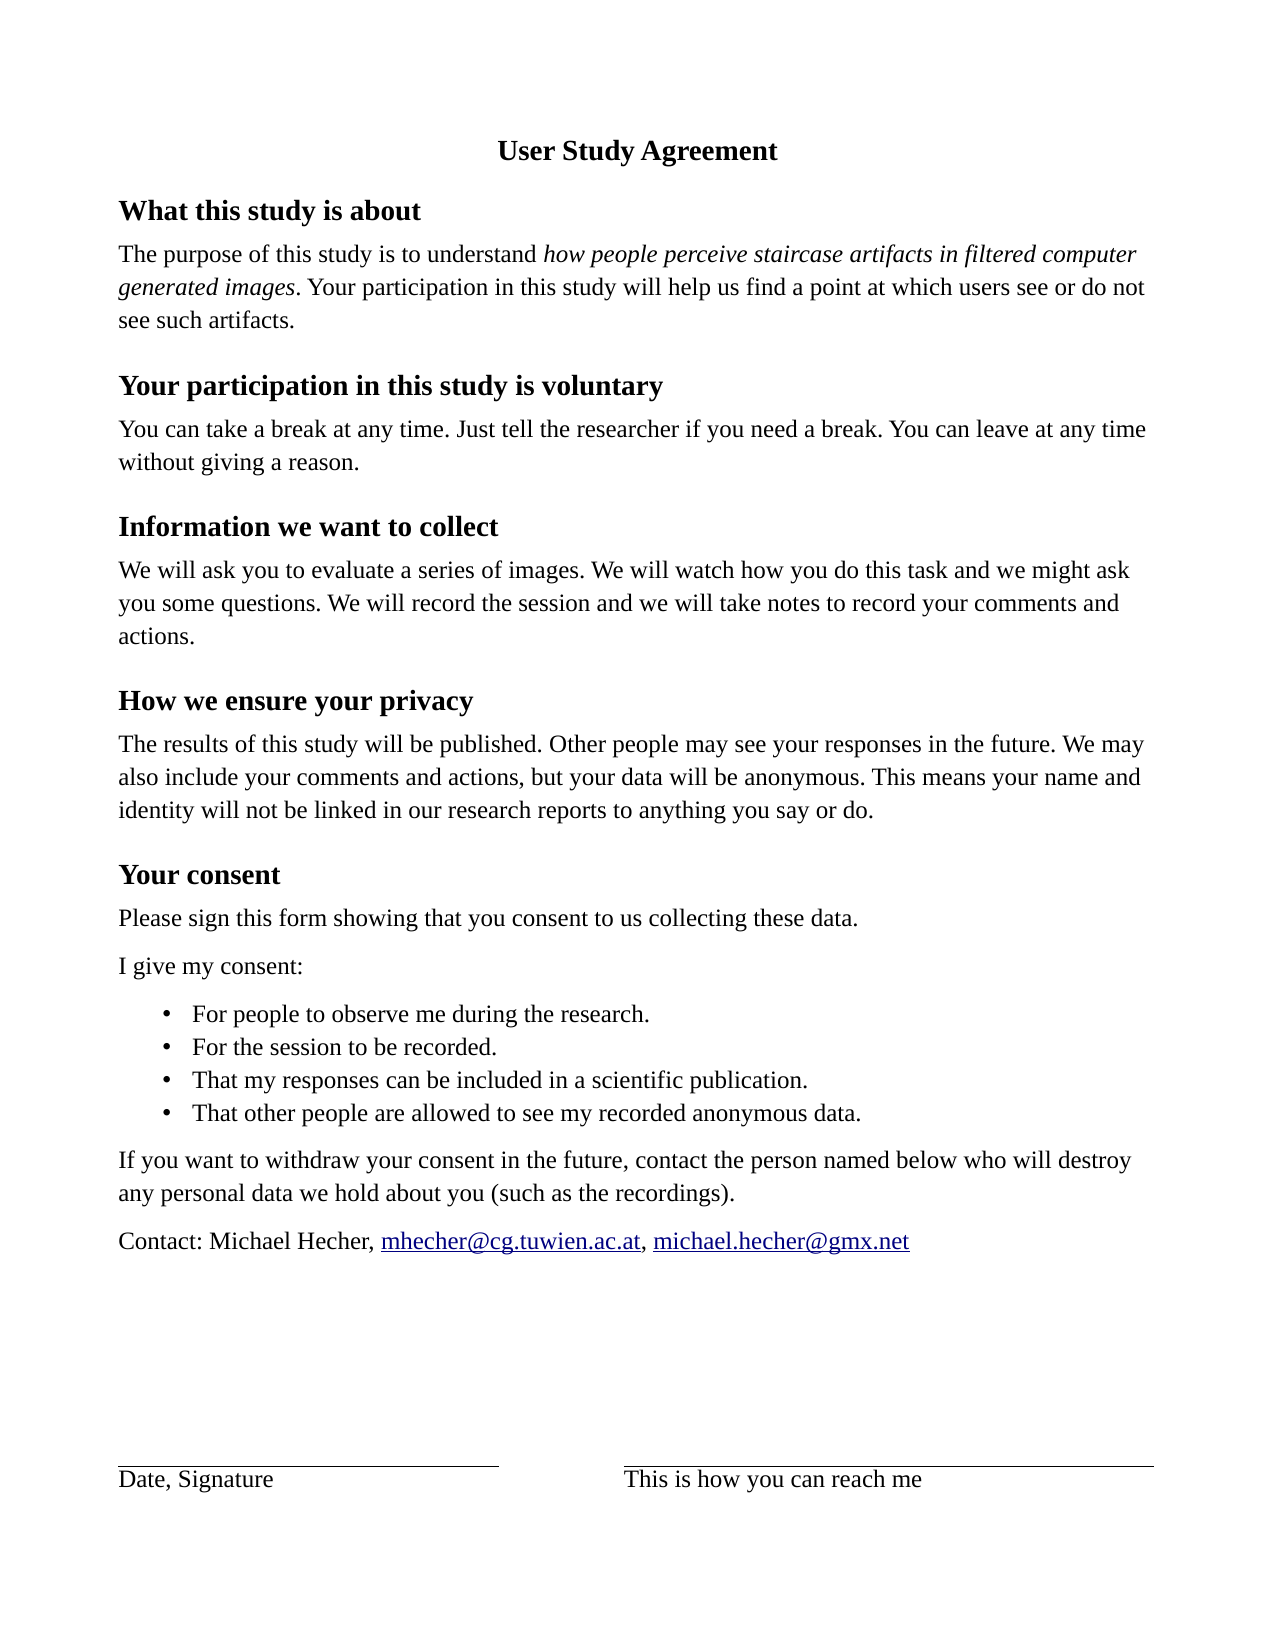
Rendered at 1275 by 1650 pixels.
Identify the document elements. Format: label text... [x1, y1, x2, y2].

subtitle Information we want to collect [118, 509, 1157, 542]
text The results of this study will be published. Other people may see your responses in the future. We may also include your comments and actions, but your data will be anonymous. This means your name and identity will not be linked in our research reports to anything you say or do. [118, 729, 1157, 824]
text Contact: Michael Hecher, mhecher@cg.tuwien.ac.at, michael.hecher@gmx.net [118, 1226, 1157, 1255]
text You can take a break at any time. Just tell the researcher if you need a break. You can leave at any time without giving a reason. [118, 414, 1157, 475]
text The purpose of this study is to understand how people perceive staircase artifacts in filtered computer generated images. Your participation in this study will help us find a point at which users see or do not see such artifacts. [118, 239, 1157, 334]
list That other people are allowed to see my recorded anonymous data. [162, 1098, 1157, 1126]
subtitle How we ensure your privacy [118, 683, 1157, 717]
text I give my consent: [118, 951, 1157, 980]
text We will ask you to evaluate a series of images. We will watch how you do this task and we might ask you some questions. We will record the session and we will take notes to record your comments and actions. [118, 555, 1157, 650]
list For people to observe me during the research. [162, 999, 1157, 1027]
subtitle User Study Agreement [118, 133, 1157, 166]
subtitle Your participation in this study is voluntary [118, 368, 1157, 401]
text If you want to withdraw your consent in the future, contact the person named below who will destroy any personal data we hold about you (such as the recordings). [118, 1145, 1157, 1207]
subtitle Your consent [118, 857, 1157, 891]
list For the session to be recorded. [162, 1032, 1157, 1060]
subtitle What this study is about [118, 193, 1157, 227]
list That my responses can be included in a scientific publication. [162, 1065, 1157, 1093]
text Please sign this form showing that you consent to us collecting these data. [118, 903, 1157, 932]
text Date, Signature This is how you can reach me [118, 1464, 1157, 1493]
